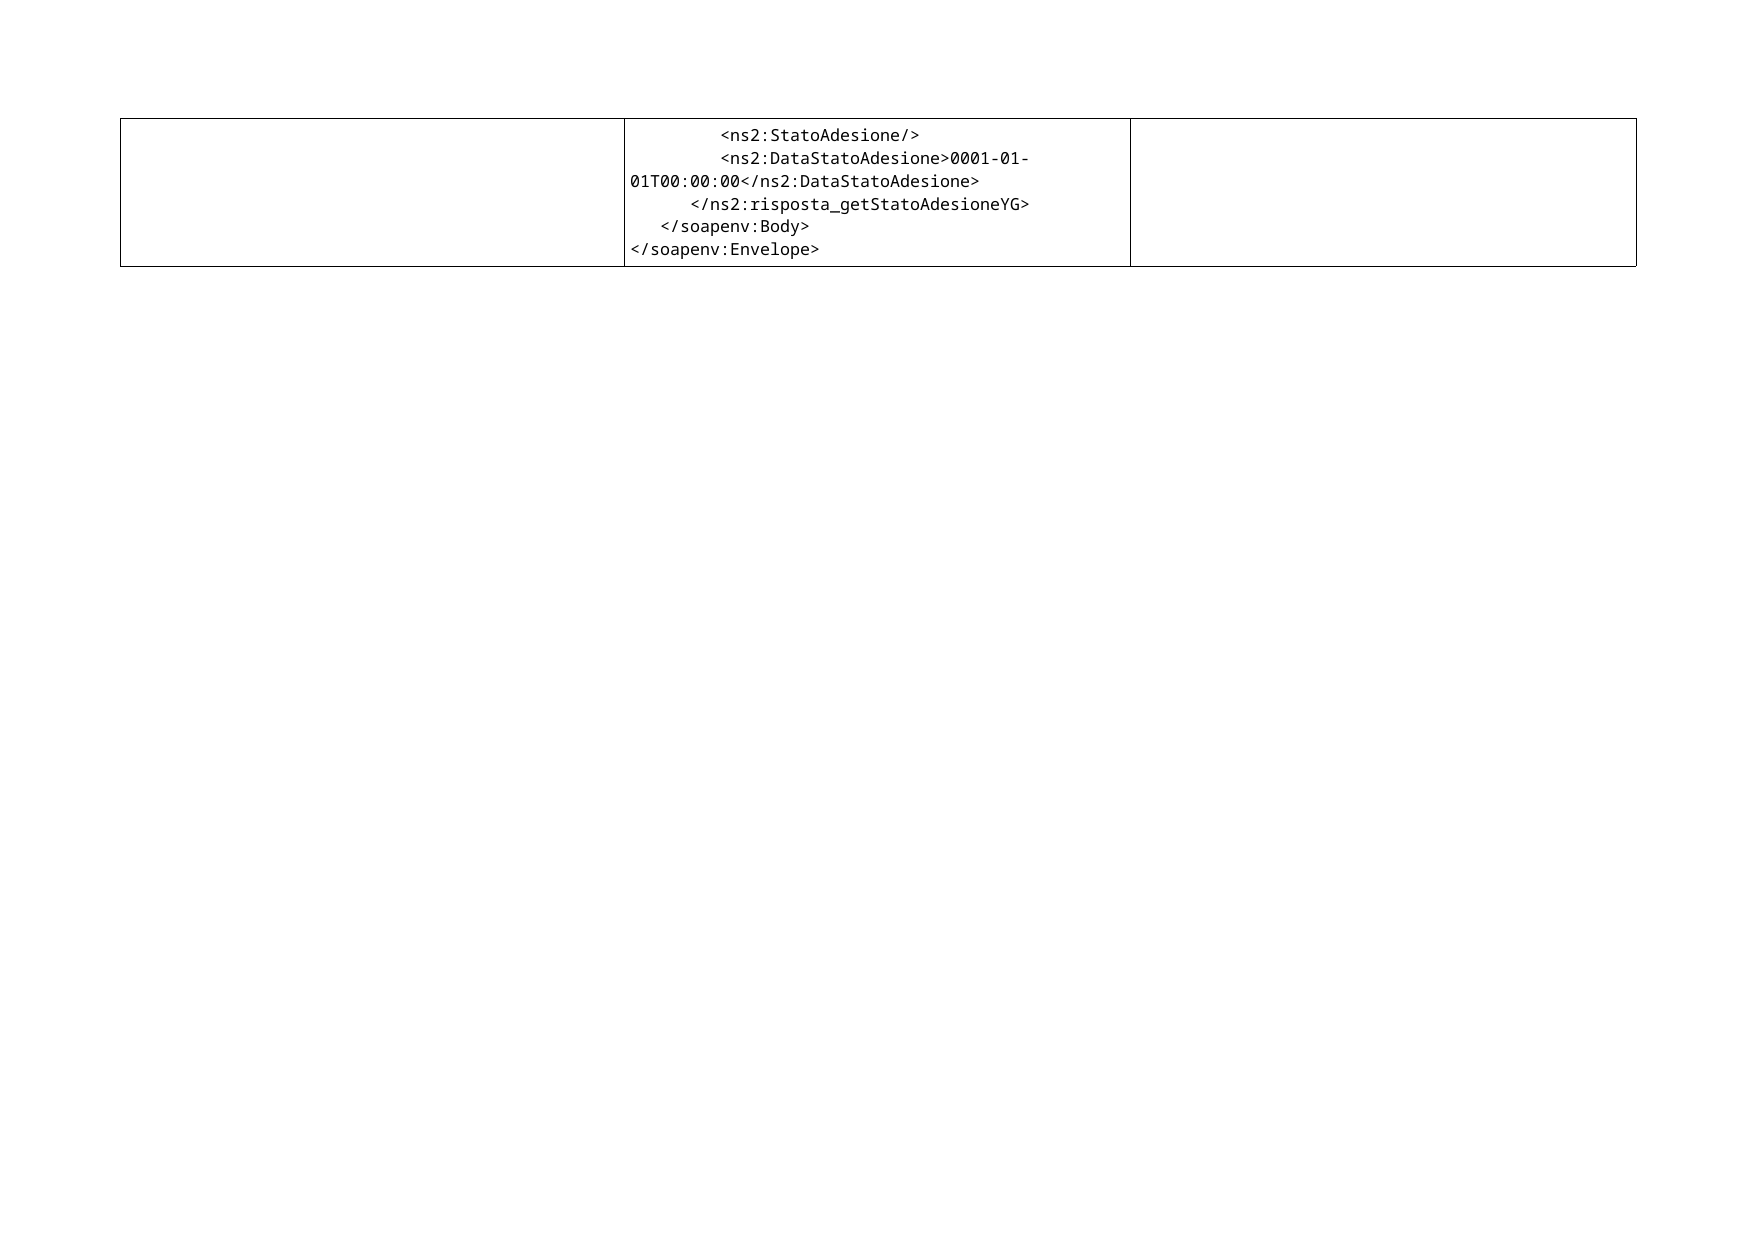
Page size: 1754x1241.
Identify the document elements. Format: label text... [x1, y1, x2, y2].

table_cell [1131, 119, 1636, 266]
table_cell [121, 119, 624, 266]
table_cell <ns2:StatoAdesione/> <ns2:DataStatoAdesione>0001-01-01T00:00:00</ns2:DataStatoAdesione> </ns2:risposta_getStatoAdesioneYG> </soapenv:Body> </soapenv:Envelope> [625, 119, 1130, 266]
